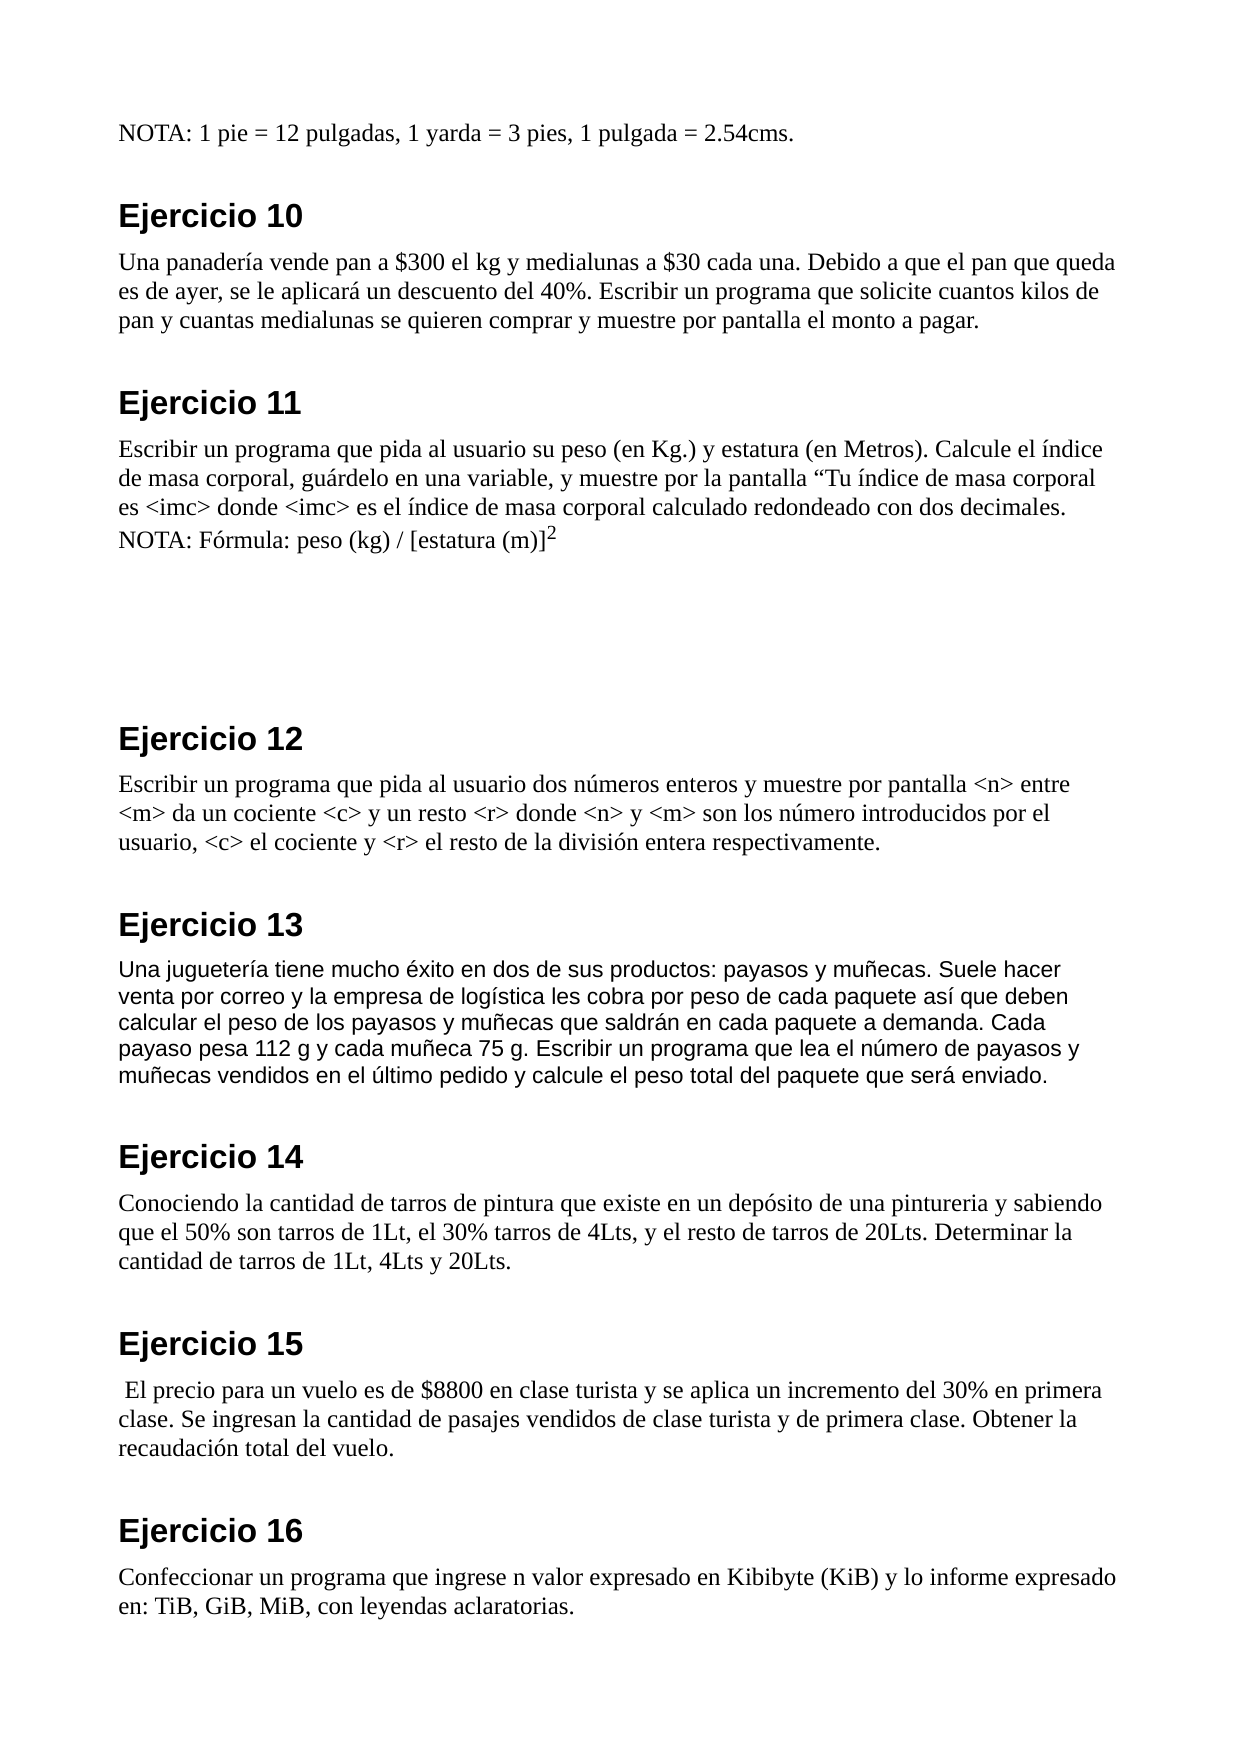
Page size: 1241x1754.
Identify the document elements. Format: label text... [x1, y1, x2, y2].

text Escribir un programa que pida al usuario su peso (en Kg.) y estatura (en Metros). Calcule el índice de masa corporal, guárdelo en una variable, y muestre por la pantalla “Tu índice de masa corporal es <imc> donde <imc> es el índice de masa corporal calculado redondeado con dos decimales. [118, 434, 1122, 520]
subtitle Ejercicio 13 [118, 905, 1122, 944]
text Escribir un programa que pida al usuario dos números enteros y muestre por pantalla <n> entre <m> da un cociente <c> y un resto <r> donde <n> y <m> son los número introducidos por el usuario, <c> el cociente y <r> el resto de la división entera respectivamente. [118, 769, 1122, 856]
text Confeccionar un programa que ingrese n valor expresado en Kibibyte (KiB) y lo informe expresado en: TiB, GiB, MiB, con leyendas aclaratorias. [118, 1562, 1122, 1619]
subtitle Ejercicio 16 [118, 1511, 1122, 1549]
subtitle Ejercicio 10 [118, 196, 1122, 235]
text Conociendo la cantidad de tarros de pintura que existe en un depósito de una pintureria y sabiendo que el 50% son tarros de 1Lt, el 30% tarros de 4Lts, y el resto de tarros de 20Lts. Determinar la cantidad de tarros de 1Lt, 4Lts y 20Lts. [118, 1188, 1122, 1275]
subtitle Ejercicio 11 [118, 383, 1122, 422]
subtitle Ejercicio 12 [118, 718, 1122, 757]
subtitle Ejercicio 15 [118, 1324, 1122, 1363]
text NOTA: Fórmula: peso (kg) / [estatura (m)]2 [118, 520, 1122, 554]
text NOTA: 1 pie = 12 pulgadas, 1 yarda = 3 pies, 1 pulgada = 2.54cms. [118, 118, 1122, 147]
subtitle Ejercicio 14 [118, 1138, 1122, 1176]
text Una juguetería tiene mucho éxito en dos de sus productos: payasos y muñecas. Suele hacer venta por correo y la empresa de logística les cobra por peso de cada paquete así que deben calcular el peso de los payasos y muñecas que saldrán en cada paquete a demanda. Cada payaso pesa 112 g y cada muñeca 75 g. Escribir un programa que lea el número de payasos y muñecas vendidos en el último pedido y calcule el peso total del paquete que será enviado. [118, 956, 1122, 1088]
text El precio para un vuelo es de $8800 en clase turista y se aplica un incremento del 30% en primera clase. Se ingresan la cantidad de pasajes vendidos de clase turista y de primera clase. Obtener la recaudación total del vuelo. [118, 1375, 1122, 1462]
text Una panadería vende pan a $300 el kg y medialunas a $30 cada una. Debido a que el pan que queda es de ayer, se le aplicará un descuento del 40%. Escribir un programa que solicite cuantos kilos de pan y cuantas medialunas se quieren comprar y muestre por pantalla el monto a pagar. [118, 247, 1122, 334]
